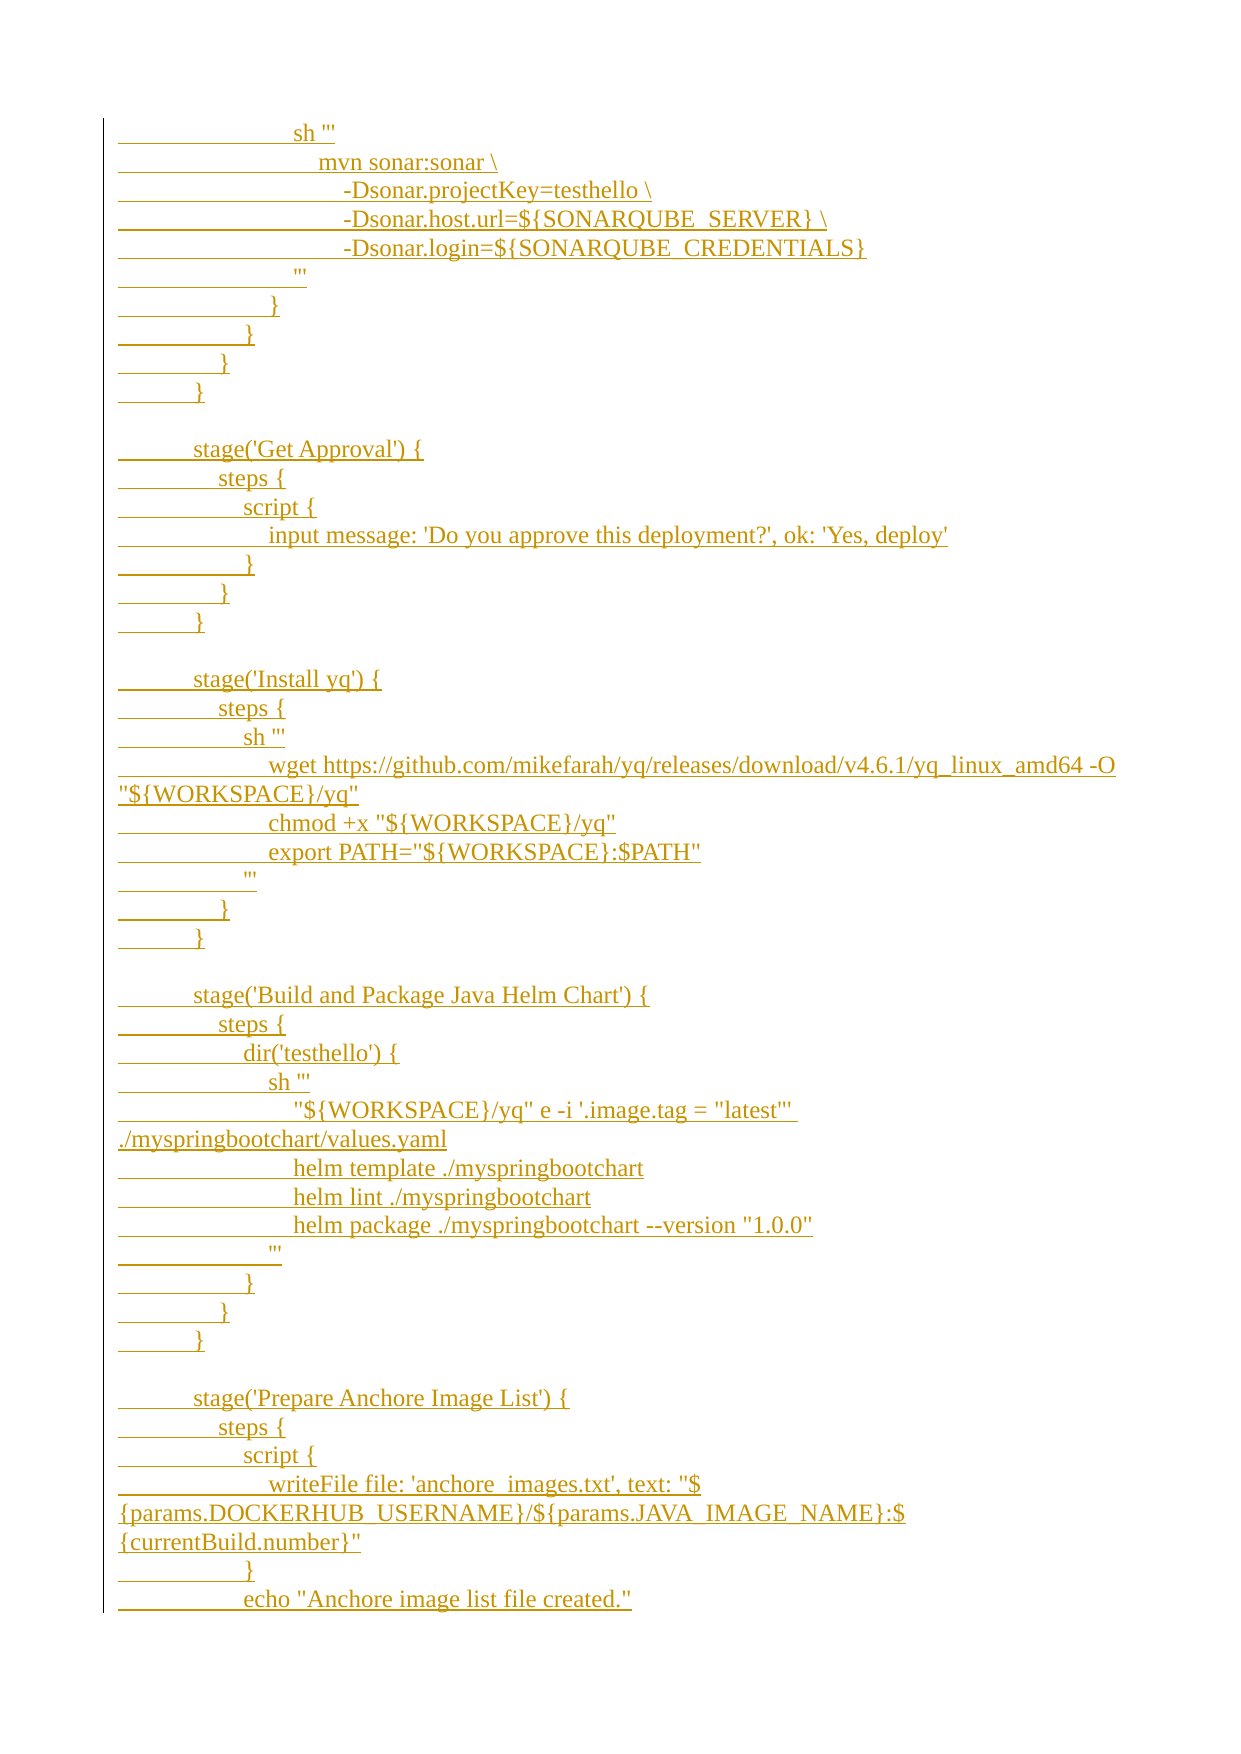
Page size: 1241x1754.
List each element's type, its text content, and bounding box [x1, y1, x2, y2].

text stage('Build and Package Java Helm Chart') { [118, 981, 1122, 1009]
text ''' [118, 262, 1122, 291]
text } [118, 319, 1122, 348]
text sh ''' [118, 1067, 1122, 1096]
text dir('testhello') { [118, 1038, 1122, 1067]
text } [118, 1268, 1122, 1297]
text } [118, 377, 1122, 406]
text } [118, 348, 1122, 377]
text wget https://github.com/mikefarah/yq/releases/download/v4.6.1/yq_linux_amd64 -O "${WORKSPACE}/yq" [118, 751, 1122, 808]
text stage('Get Approval') { [118, 434, 1122, 463]
text helm template ./myspringbootchart [118, 1153, 1122, 1182]
text } [118, 607, 1122, 636]
text echo "Anchore image list file created." [118, 1584, 1122, 1613]
text } [118, 894, 1122, 923]
text -Dsonar.projectKey=testhello \ [118, 176, 1122, 204]
text steps { [118, 1412, 1122, 1441]
text helm package ./myspringbootchart --version "1.0.0" [118, 1211, 1122, 1239]
text -Dsonar.login=${SONARQUBE_CREDENTIALS} [118, 233, 1122, 262]
text } [118, 923, 1122, 952]
text export PATH="${WORKSPACE}:$PATH" [118, 837, 1122, 866]
text } [118, 549, 1122, 578]
text -Dsonar.host.url=${SONARQUBE_SERVER} \ [118, 204, 1122, 233]
text steps { [118, 463, 1122, 492]
text sh ''' [118, 722, 1122, 751]
text steps { [118, 1009, 1122, 1038]
text "${WORKSPACE}/yq" e -i '.image.tag = "latest"' ./myspringbootchart/values.yaml [118, 1096, 1122, 1153]
text steps { [118, 693, 1122, 722]
text } [118, 1556, 1122, 1584]
text script { [118, 492, 1122, 521]
text input message: 'Do you approve this deployment?', ok: 'Yes, deploy' [118, 521, 1122, 549]
text stage('Prepare Anchore Image List') { [118, 1383, 1122, 1412]
text chmod +x "${WORKSPACE}/yq" [118, 808, 1122, 837]
text writeFile file: 'anchore_images.txt', text: "${params.DOCKERHUB_USERNAME}/${params.JAVA_IMAGE_NAME}:${currentBuild.number}" [118, 1469, 1122, 1556]
text ''' [118, 1239, 1122, 1268]
text } [118, 291, 1122, 319]
text script { [118, 1441, 1122, 1469]
text ''' [118, 866, 1122, 894]
text } [118, 578, 1122, 607]
text stage('Install yq') { [118, 664, 1122, 693]
text mvn sonar:sonar \ [118, 147, 1122, 176]
text helm lint ./myspringbootchart [118, 1182, 1122, 1211]
text } [118, 1326, 1122, 1354]
text } [118, 1297, 1122, 1326]
text sh ''' [118, 118, 1122, 147]
